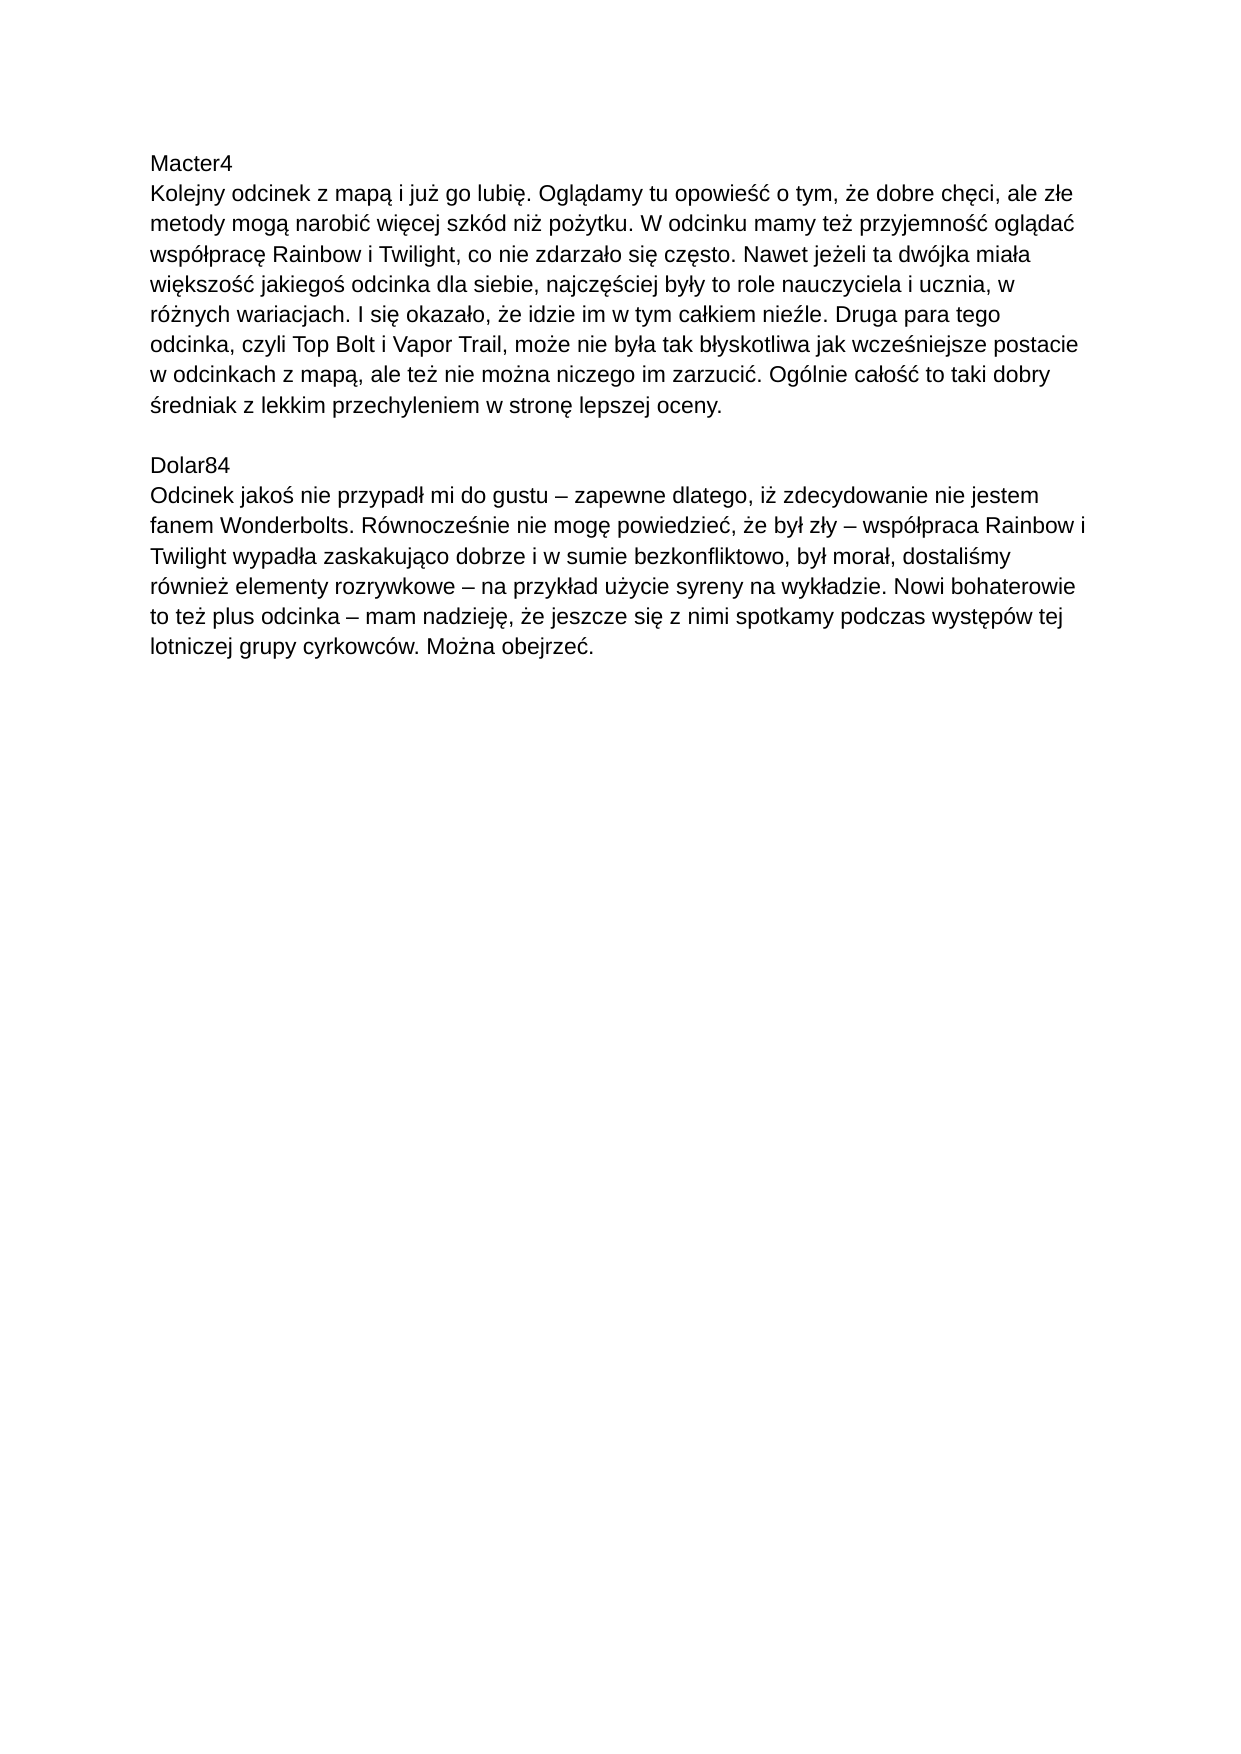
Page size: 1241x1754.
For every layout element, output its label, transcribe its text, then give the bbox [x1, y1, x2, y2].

text Kolejny odcinek z mapą i już go lubię. Oglądamy tu opowieść o tym, że dobre chęci, ale złe metody mogą narobić więcej szkód niż pożytku. W odcinku mamy też przyjemność oglądać współpracę Rainbow i Twilight, co nie zdarzało się często. Nawet jeżeli ta dwójka miała większość jakiegoś odcinka dla siebie, najczęściej były to role nauczyciela i ucznia, w różnych wariacjach. I się okazało, że idzie im w tym całkiem nieźle. Druga para tego odcinka, czyli Top Bolt i Vapor Trail, może nie była tak błyskotliwa jak wcześniejsze postacie w odcinkach z mapą, ale też nie można niczego im zarzucić. Ogólnie całość to taki dobry średniak z lekkim przechyleniem w stronę lepszej oceny. [150, 180, 1090, 418]
text Odcinek jakoś nie przypadł mi do gustu – zapewne dlatego, iż zdecydowanie nie jestem fanem Wonderbolts. Równocześnie nie mogę powiedzieć, że był zły – współpraca Rainbow i Twilight wypadła zaskakująco dobrze i w sumie bezkonfliktowo, był morał, dostaliśmy również elementy rozrywkowe – na przykład użycie syreny na wykładzie. Nowi bohaterowie to też plus odcinka – mam nadzieję, że jeszcze się z nimi spotkamy podczas występów tej lotniczej grupy cyrkowców. Można obejrzeć. [150, 482, 1090, 660]
text Dolar84 [150, 452, 1090, 478]
text Macter4 [150, 150, 1090, 176]
